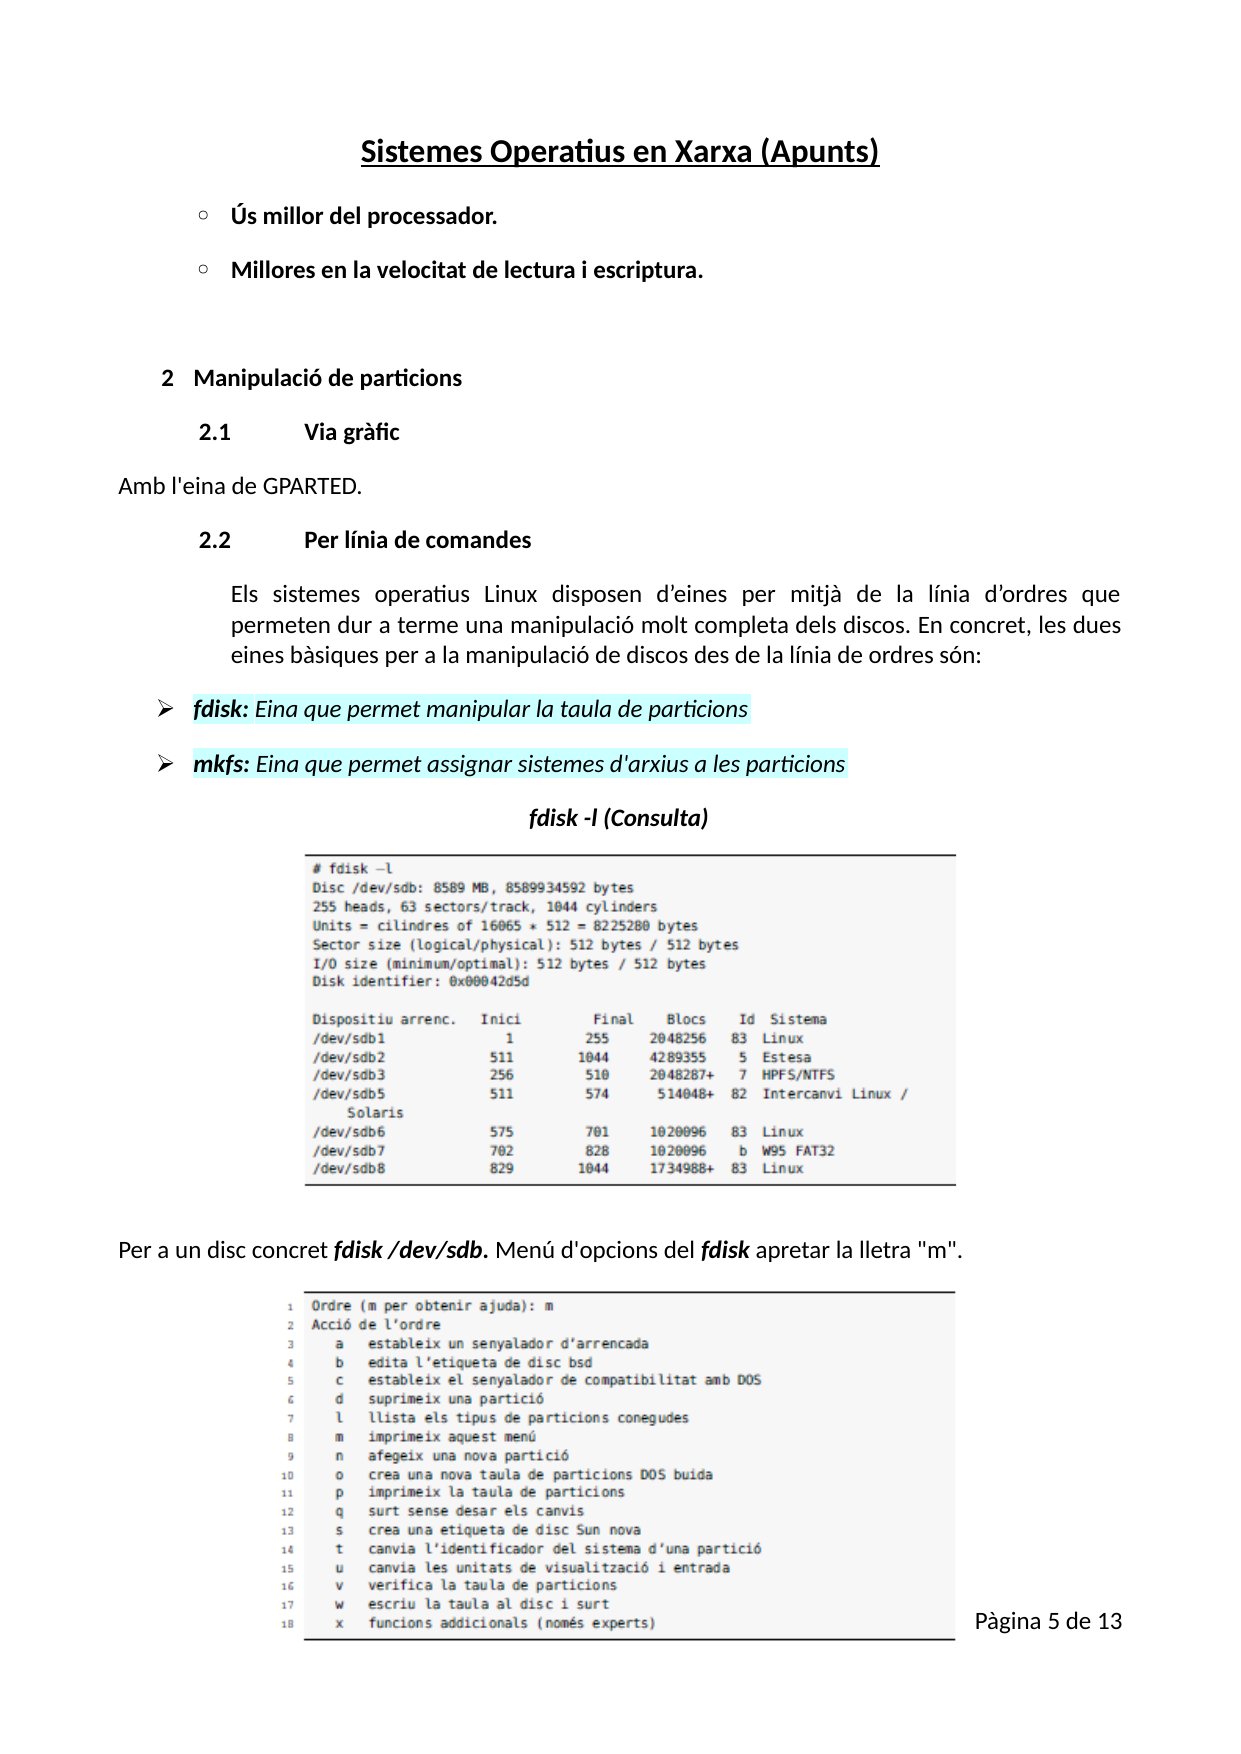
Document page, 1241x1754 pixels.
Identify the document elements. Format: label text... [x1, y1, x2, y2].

list Via gràfic [193, 416, 1122, 447]
list Manipulació de particions [156, 362, 1122, 393]
list Els sistemes operatius Linux disposen d’eines per mitjà de la línia d’ordres que permeten dur a terme una manipulació molt completa dels discos. En concret, les dues eines bàsiques per a la manipulació de discos des de la línia de ordres són: [193, 578, 1122, 670]
list Per línia de comandes [193, 524, 1122, 555]
list mkfs: Eina que permet assignar sistemes d'arxius a les particions [156, 748, 1122, 778]
text Amb l'eina de GPARTED. [118, 470, 1122, 501]
list fdisk: Eina que permet manipular la taula de particions [156, 694, 1122, 724]
text Per a un disc concret fdisk /dev/sdb. Menú d'opcions del fdisk apretar la lletra "m". [118, 1234, 1122, 1265]
list Ús millor del processador. [193, 200, 1122, 231]
list Millores en la velocitat de lectura i escriptura. [193, 254, 1122, 285]
text fdisk -l (Consulta) [118, 802, 1122, 832]
